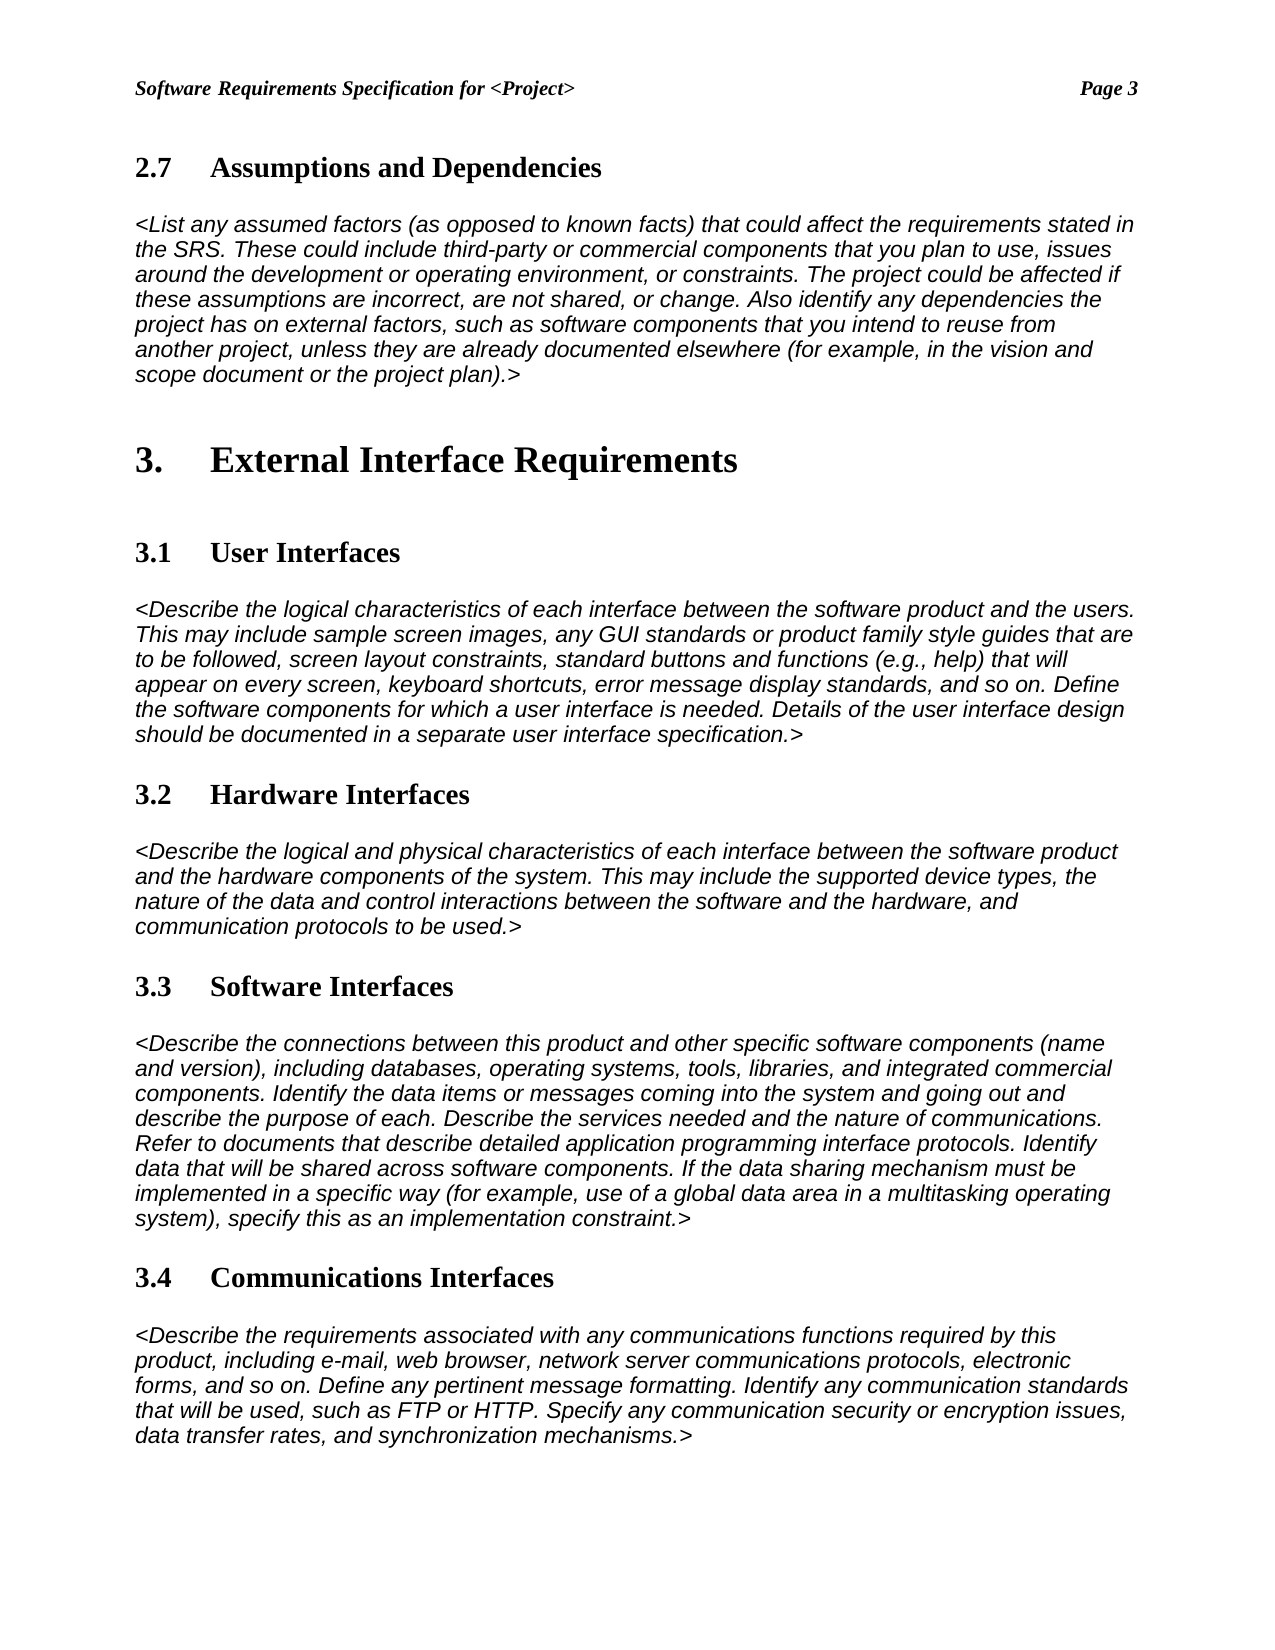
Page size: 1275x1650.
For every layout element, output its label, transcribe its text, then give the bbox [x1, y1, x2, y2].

subtitle Communications Interfaces [135, 1261, 1140, 1294]
subtitle User Interfaces [135, 535, 1140, 568]
text <List any assumed factors (as opposed to known facts) that could affect the requirements stated in the SRS. These could include third-party or commercial components that you plan to use, issues around the development or operating environment, or constraints. The project could be affected if these assumptions are incorrect, are not shared, or change. Also identify any dependencies the project has on external factors, such as software components that you intend to reuse from another project, unless they are already documented elsewhere (for example, in the vision and scope document or the project plan).> [135, 213, 1140, 388]
text <Describe the logical characteristics of each interface between the software product and the users. This may include sample screen images, any GUI standards or product family style guides that are to be followed, screen layout constraints, standard buttons and functions (e.g., help) that will appear on every screen, keyboard shortcuts, error message display standards, and so on. Define the software components for which a user interface is needed. Details of the user interface design should be documented in a separate user interface specification.> [135, 598, 1140, 748]
text <Describe the logical and physical characteristics of each interface between the software product and the hardware components of the system. This may include the supported device types, the nature of the data and control interactions between the software and the hardware, and communication protocols to be used.> [135, 839, 1140, 939]
subtitle Hardware Interfaces [135, 777, 1140, 810]
subtitle External Interface Requirements [135, 438, 1140, 481]
subtitle Software Interfaces [135, 969, 1140, 1002]
subtitle Assumptions and Dependencies [135, 150, 1140, 183]
text <Describe the requirements associated with any communications functions required by this product, including e-mail, web browser, network server communications protocols, electronic forms, and so on. Define any pertinent message formatting. Identify any communication standards that will be used, such as FTP or HTTP. Specify any communication security or encryption issues, data transfer rates, and synchronization mechanisms.> [135, 1323, 1140, 1448]
text <Describe the connections between this product and other specific software components (name and version), including databases, operating systems, tools, libraries, and integrated commercial components. Identify the data items or messages coming into the system and going out and describe the purpose of each. Describe the services needed and the nature of communications. Refer to documents that describe detailed application programming interface protocols. Identify data that will be shared across software components. If the data sharing mechanism must be implemented in a specific way (for example, use of a global data area in a multitasking operating system), specify this as an implementation constraint.> [135, 1031, 1140, 1231]
